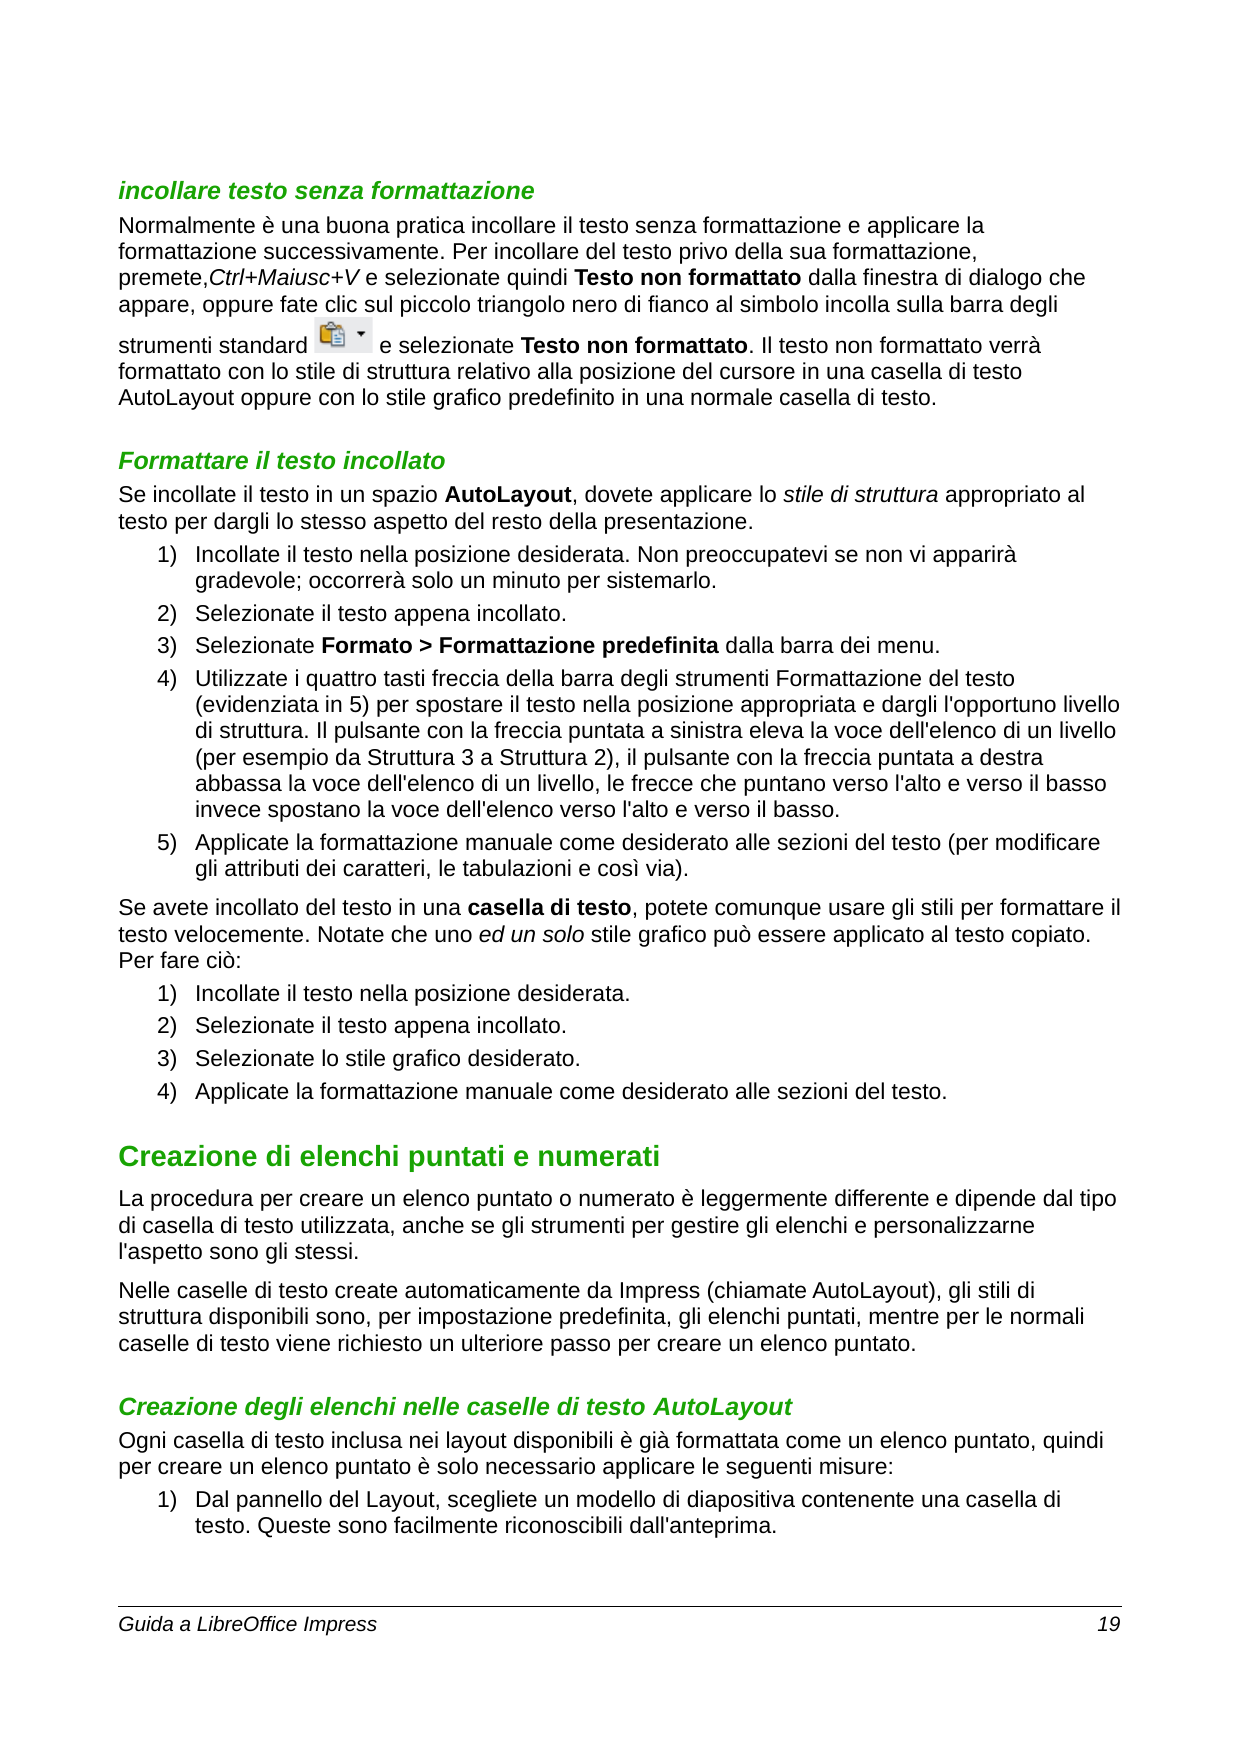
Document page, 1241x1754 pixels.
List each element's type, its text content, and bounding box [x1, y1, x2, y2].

list Selezionate Formato > Formattazione predefinita dalla barra dei menu. [177, 632, 1122, 658]
list Incollate il testo nella posizione desiderata. [177, 980, 1122, 1006]
text Nelle caselle di testo create automaticamente da Impress (chiamate AutoLayout), gli stili di struttura disponibili sono, per impostazione predefinita, gli elenchi puntati, mentre per le normali caselle di testo viene richiesto un ulteriore passo per creare un elenco puntato. [118, 1277, 1122, 1356]
subtitle Creazione di elenchi puntati e numerati [118, 1139, 1122, 1173]
list Selezionate il testo appena incollato. [177, 599, 1122, 626]
list Dal pannello del Layout, scegliete un modello di diapositiva contenente una casella di testo. Queste sono facilmente riconoscibili dall'anteprima. [177, 1486, 1122, 1539]
list Ogni casella di testo inclusa nei layout disponibili è già formattata come un elenco puntato, quindi per creare un elenco puntato è solo necessario applicare le seguenti misure: [118, 1427, 1122, 1479]
list Selezionate il testo appena incollato. [177, 1012, 1122, 1039]
list Incollate il testo nella posizione desiderata. Non preoccupatevi se non vi apparirà gradevole; occorrerà solo un minuto per sistemarlo. [177, 541, 1122, 593]
picture [314, 317, 373, 353]
list Se incollate il testo in un spazio AutoLayout, dovete applicare lo stile di struttura appropriato al testo per dargli lo stesso aspetto del resto della presentazione. [118, 481, 1122, 534]
list Selezionate lo stile grafico desiderato. [177, 1045, 1122, 1071]
text La procedura per creare un elenco puntato o numerato è leggermente differente e dipende dal tipo di casella di testo utilizzata, anche se gli strumenti per gestire gli elenchi e personalizzarne l'aspetto sono gli stessi. [118, 1185, 1122, 1264]
list Se avete incollato del testo in una casella di testo, potete comunque usare gli stili per formattare il testo velocemente. Notate che uno ed un solo stile grafico può essere applicato al testo copiato. Per fare ciò: [118, 894, 1122, 973]
list Applicate la formattazione manuale come desiderato alle sezioni del testo (per modificare gli attributi dei caratteri, le tabulazioni e così via). [177, 829, 1122, 882]
list Utilizzate i quattro tasti freccia della barra degli strumenti Formattazione del testo (evidenziata in 5) per spostare il testo nella posizione appropriata e dargli l'opportuno livello di struttura. Il pulsante con la freccia puntata a sinistra eleva la voce dell'elenco di un livello (per esempio da Struttura 3 a Struttura 2), il pulsante con la freccia puntata a destra abbassa la voce dell'elenco di un livello, le frecce che puntano verso l'alto e verso il basso invece spostano la voce dell'elenco verso l'alto e verso il basso. [177, 665, 1122, 823]
subtitle incollare testo senza formattazione [118, 176, 1122, 205]
text Normalmente è una buona pratica incollare il testo senza formattazione e applicare la formattazione successivamente. Per incollare del testo privo della sua formattazione, premete,Ctrl+Maiusc+V e selezionate quindi Testo non formattato dalla finestra di dialogo che appare, oppure fate clic sul piccolo triangolo nero di fianco al simbolo incolla sulla barra degli strumenti standard e selezionate Testo non formattato. Il testo non formattato verrà formattato con lo stile di struttura relativo alla posizione del cursore in una casella di testo AutoLayout oppure con lo stile grafico predefinito in una normale casella di testo. [118, 212, 1122, 411]
subtitle Formattare il testo incollato [118, 446, 1122, 475]
list Applicate la formattazione manuale come desiderato alle sezioni del testo. [177, 1078, 1122, 1104]
subtitle Creazione degli elenchi nelle caselle di testo AutoLayout [118, 1392, 1122, 1420]
